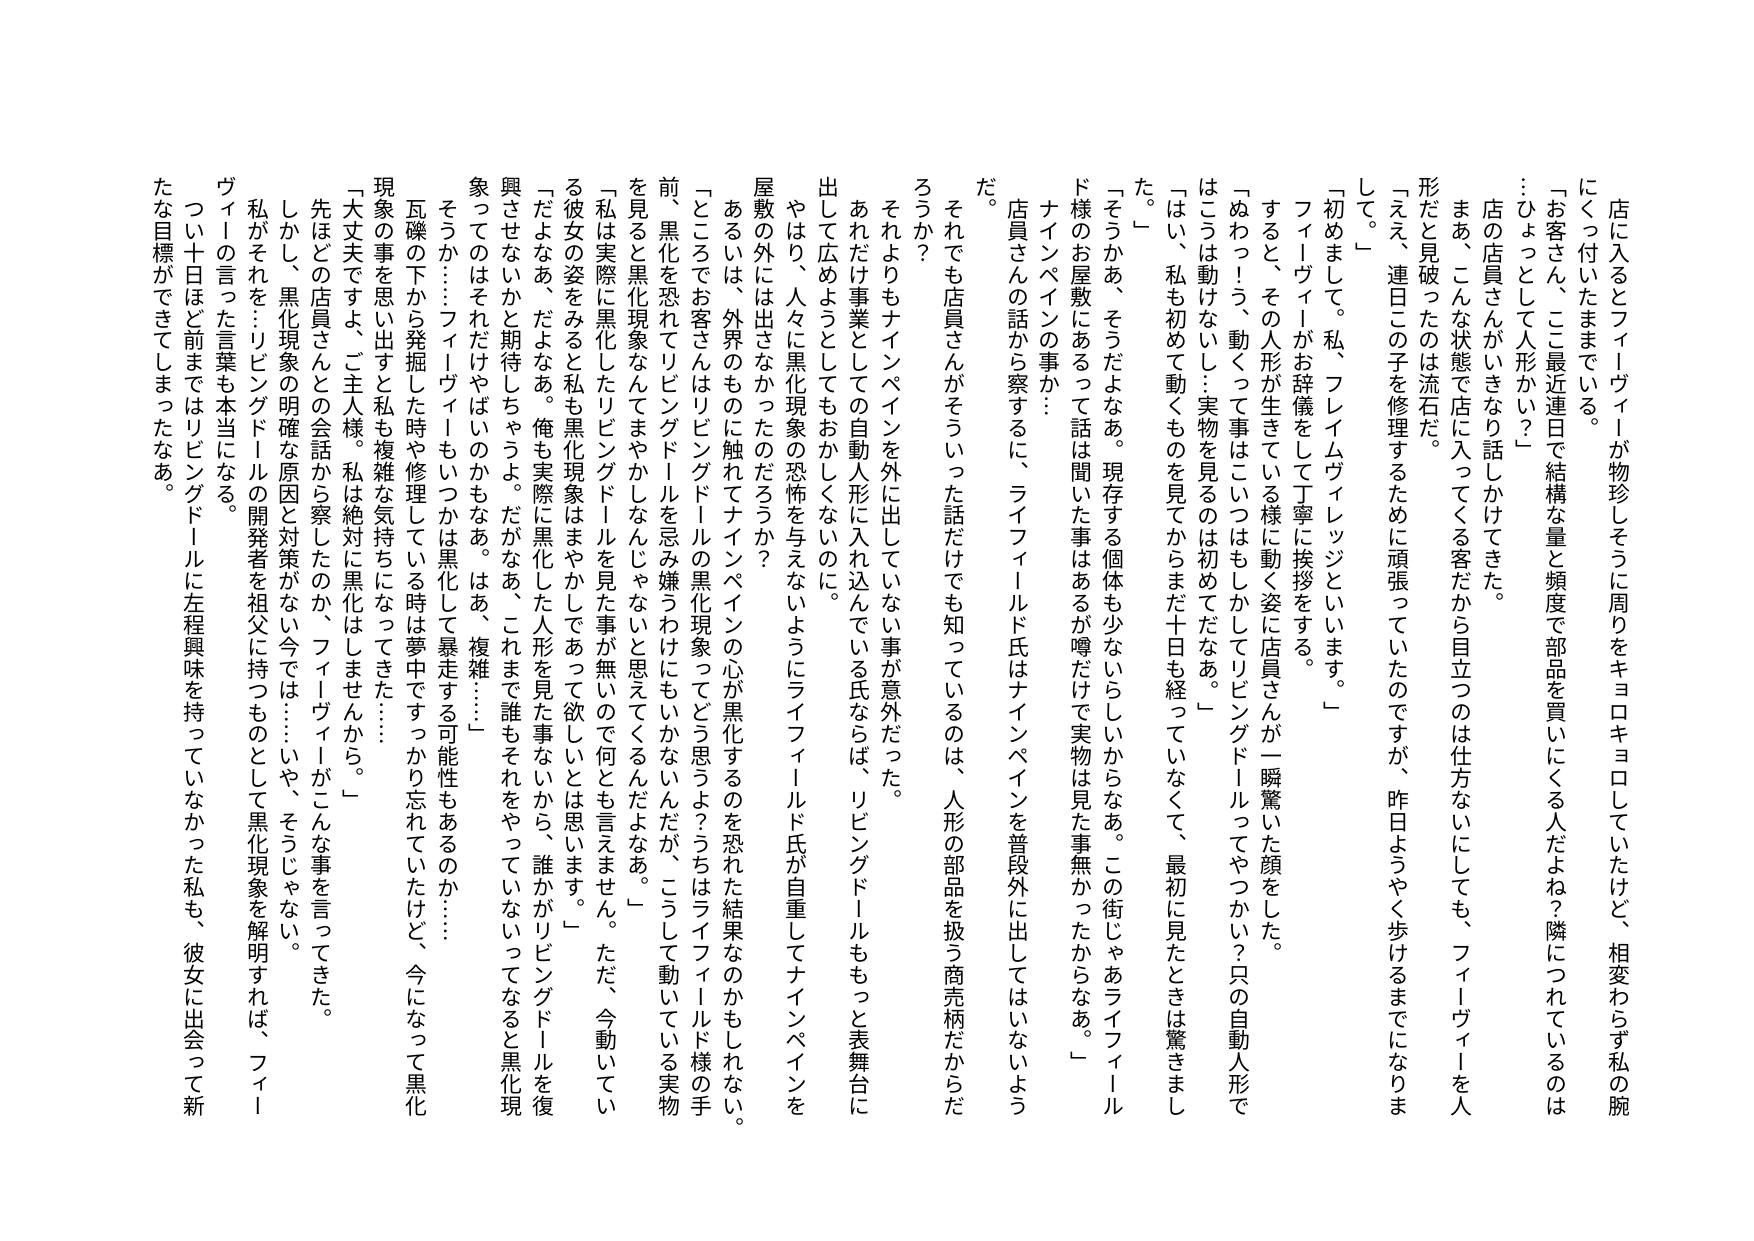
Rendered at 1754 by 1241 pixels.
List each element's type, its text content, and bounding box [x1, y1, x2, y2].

text そうか……フィーヴィーもいつかは黒化して暴走する可能性もあるのか…… [432, 176, 464, 1122]
text つい十日ほど前まではリビングドールに左程興味を持っていなかった私も、彼女に出会って新たな目標ができてしまったなあ。 [147, 176, 211, 1122]
text ナインペインの事か… [1034, 176, 1066, 1122]
text 店に入るとフィーヴィーが物珍しそうに周りをキョロキョロしていたけど、相変わらず私の腕にくっ付いたままでいる。 [1572, 176, 1636, 1122]
text まあ、こんな状態で店に入ってくる客だから目立つのは仕方ないにしても、フィーヴィーを人形だと見破ったのは流石だ。 [1414, 176, 1477, 1122]
text 店の店員さんがいきなり話しかけてきた。 [1477, 176, 1509, 1122]
text 瓦礫の下から発掘した時や修理している時は夢中ですっかり忘れていたけど、今になって黒化現象の事を思い出すと私も複雑な気持ちになってきた…… [369, 176, 432, 1122]
text 「だよなあ、だよなあ。俺も実際に黒化した人形を見た事ないから、誰かがリビングドールを復興させないかと期待しちゃうよ。だがなあ、これまで誰もそれをやっていないってなると黒化現象ってのはそれだけやばいのかもなあ。はあ、複雑……」 [464, 176, 559, 1122]
text 「ぬわっ！う、動くって事はこいつはもしかしてリビングドールってやつかい？只の自動人形ではこうは動けないし…実物を見るのは初めてだなあ。」 [1192, 176, 1256, 1122]
text 私がそれを…リビングドールの開発者を祖父に持つものとして黒化現象を解明すれば、フィーヴィーの言った言葉も本当になる。 [211, 176, 274, 1122]
text 「初めまして。私、フレイムヴィレッジといいます。」 [1319, 176, 1351, 1122]
text それよりもナインペインを外に出していない事が意外だった。 [876, 176, 907, 1122]
text 「そうかあ、そうだよなあ。現存する個体も少ないらしいからなあ。この街じゃあライフィールド様のお屋敷にあるって話は聞いた事はあるが噂だけで実物は見た事無かったからなあ。」 [1066, 176, 1129, 1122]
text すると、その人形が生きている様に動く姿に店員さんが一瞬驚いた顔をした。 [1256, 176, 1287, 1122]
text 「ところでお客さんはリビングドールの黒化現象ってどう思うよ？うちはライフィールド様の手前、黒化を恐れてリビングドールを忌み嫌うわけにもいかないんだが、こうして動いている実物を見ると黒化現象なんてまやかしなんじゃないと思えてくるんだよなあ。」 [622, 176, 717, 1122]
text 「大丈夫ですよ、ご主人様。私は絶対に黒化はしませんから。」 [337, 176, 369, 1122]
text しかし、黒化現象の明確な原因と対策がない今では……いや、そうじゃない。 [274, 176, 306, 1122]
text あるいは、外界のものに触れてナインペインの心が黒化するのを恐れた結果なのかもしれない。 [717, 176, 749, 1122]
text 先ほどの店員さんとの会話から察したのか、フィーヴィーがこんな事を言ってきた。 [306, 176, 337, 1122]
text 「ええ、連日この子を修理するために頑張っていたのですが、昨日ようやく歩けるまでになりまして。」 [1351, 176, 1414, 1122]
text それでも店員さんがそういった話だけでも知っているのは、人形の部品を扱う商売柄だからだろうか？ [907, 176, 971, 1122]
text フィーヴィーがお辞儀をして丁寧に挨拶をする。 [1287, 176, 1319, 1122]
text あれだけ事業としての自動人形に入れ込んでいる氏ならば、リビングドールももっと表舞台に出して広めようとしてもおかしくないのに。 [812, 176, 876, 1122]
text やはり、人々に黒化現象の恐怖を与えないようにライフィールド氏が自重してナインペインを屋敷の外には出さなかったのだろうか？ [749, 176, 812, 1122]
text 「私は実際に黒化したリビングドールを見た事が無いので何とも言えません。ただ、今動いている彼女の姿をみると私も黒化現象はまやかしであって欲しいとは思います。」 [559, 176, 622, 1122]
text 店員さんの話から察するに、ライフィールド氏はナインペインを普段外に出してはいないようだ。 [971, 176, 1034, 1122]
text 「はい、私も初めて動くものを見てからまだ十日も経っていなくて、最初に見たときは驚きました。」 [1129, 176, 1192, 1122]
text 「お客さん、ここ最近連日で結構な量と頻度で部品を買いにくる人だよね？隣につれているのは…ひょっとして人形かい？」 [1509, 176, 1572, 1122]
